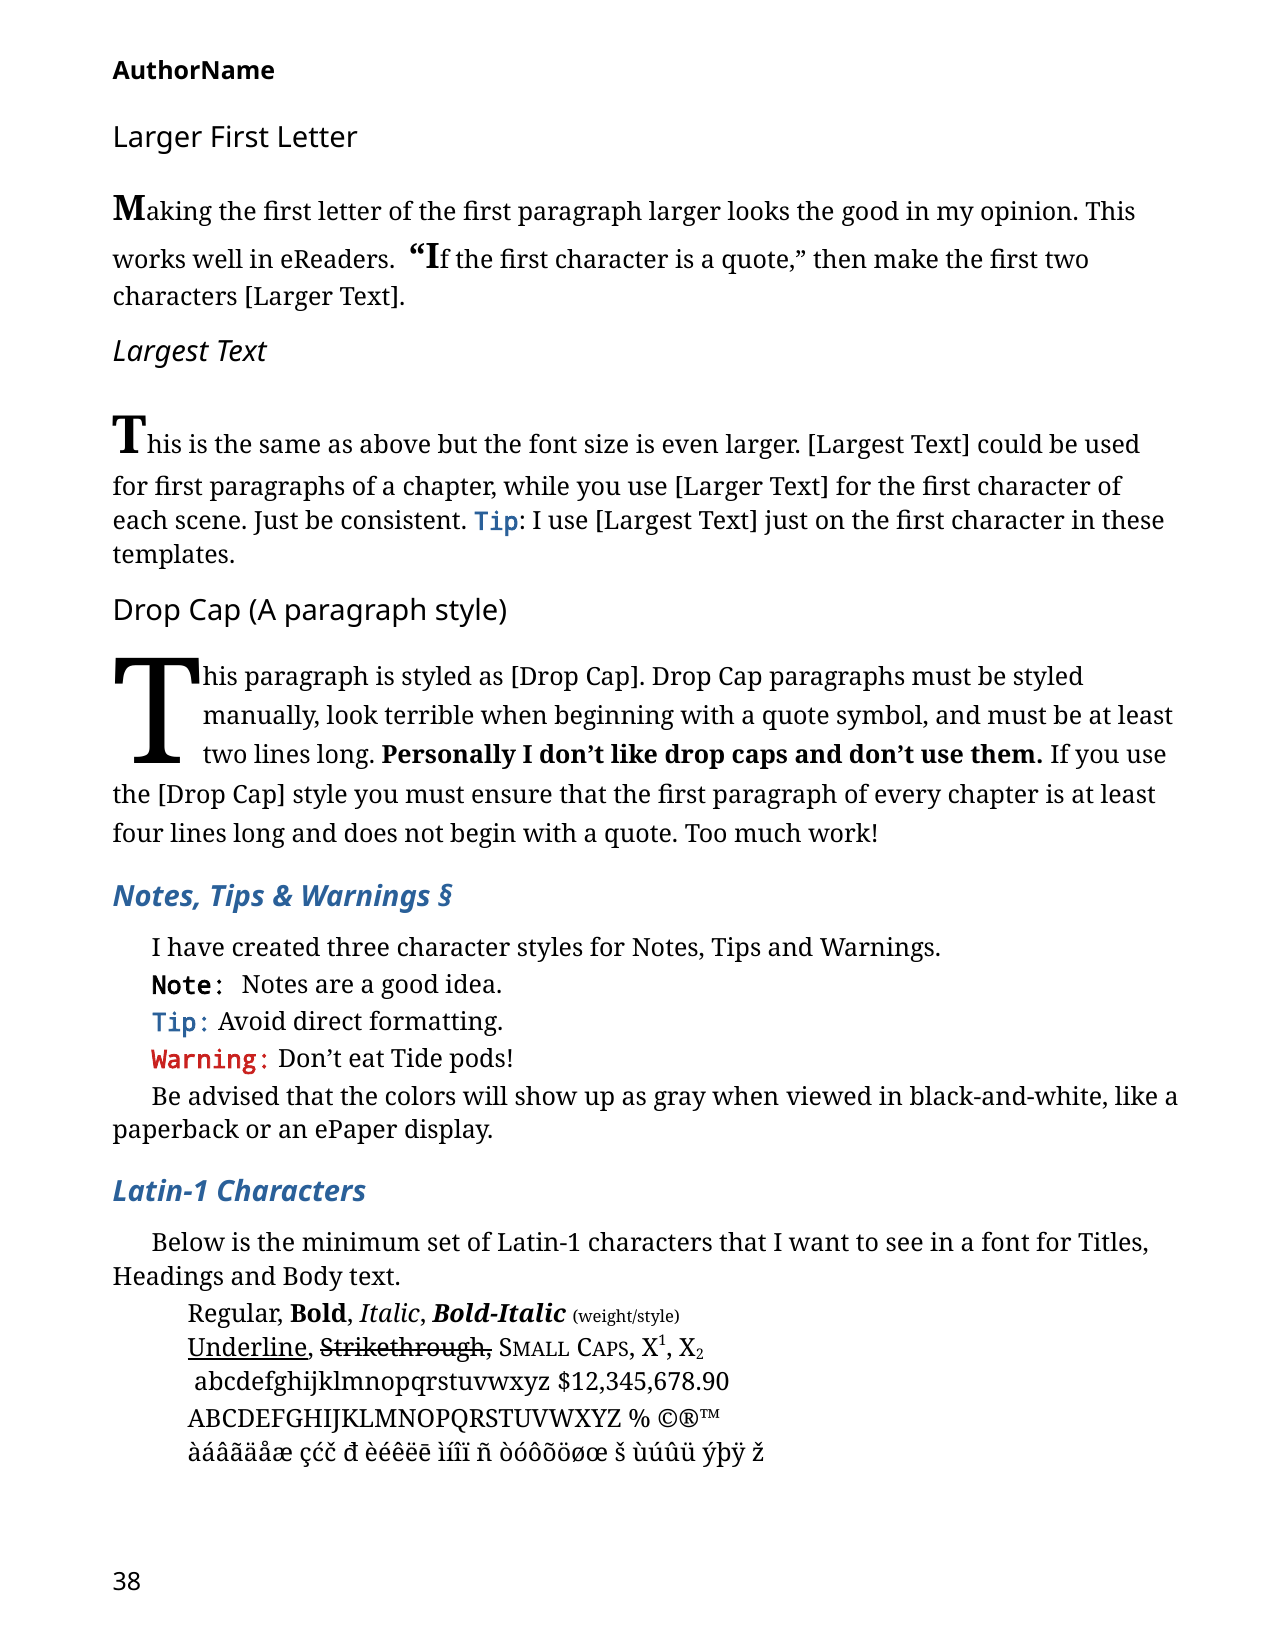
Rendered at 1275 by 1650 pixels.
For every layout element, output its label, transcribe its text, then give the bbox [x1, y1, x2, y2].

subtitle Notes, Tips & Warnings § [112, 875, 1181, 915]
subtitle Latin-1 Characters [112, 1170, 1181, 1209]
text Below is the minimum set of Latin-1 characters that I want to see in a font for Titles, Headings and Body text. [112, 1224, 1181, 1292]
text This paragraph is styled as [Drop Cap]. Drop Cap paragraphs must be styled manually, look terrible when beginning with a quote symbol, and must be at least two lines long. Personally I don’t like drop caps and don’t use them. If you use the [Drop Cap] style you must ensure that the first paragraph of every chapter is at least four lines long and does not begin with a quote. Too much work! [112, 659, 1181, 849]
text Warning: Don’t eat Tide pods! [112, 1041, 1181, 1075]
text This is the same as above but the font size is even larger. [Largest Text] could be used for first paragraphs of a chapter, while you use [Larger Text] for the first character of each scene. Just be consistent. Tip: I use [Largest Text] just on the first character in these templates. [112, 397, 1181, 571]
text Tip: Avoid direct formatting. [112, 1004, 1181, 1038]
text Be advised that the colors will show up as gray when viewed in black-and-white, like a paperback or an ePaper display. [112, 1078, 1181, 1146]
subtitle Largest Text [112, 331, 1181, 370]
text I have created three character styles for Notes, Tips and Warnings. [112, 930, 1181, 964]
subtitle Larger First Letter [112, 117, 1181, 156]
text Making the first letter of the first paragraph larger looks the good in my opinion. This works well in eReaders. “If the first character is a quote,” then make the first two characters [Larger Text]. [112, 183, 1181, 313]
text ABCDEFGHIJKLMNOPQRSTUVWXYZ % ©®™ àáâãäåæ çćč đ èéêëē ìíîï ñ òóôõöøœ š ùúûü ýþÿ ž [187, 1401, 1181, 1469]
subtitle Drop Cap (A paragraph style) [112, 589, 1181, 629]
text Note: Notes are a good idea. [112, 967, 1181, 1001]
text Regular, Bold, Italic, Bold-Italic (weight/style) Underline, Strikethrough, Small Caps, X1, X2 abcdefghijklmnopqrstuvwxyz $12,345,678.90 [187, 1296, 1181, 1398]
